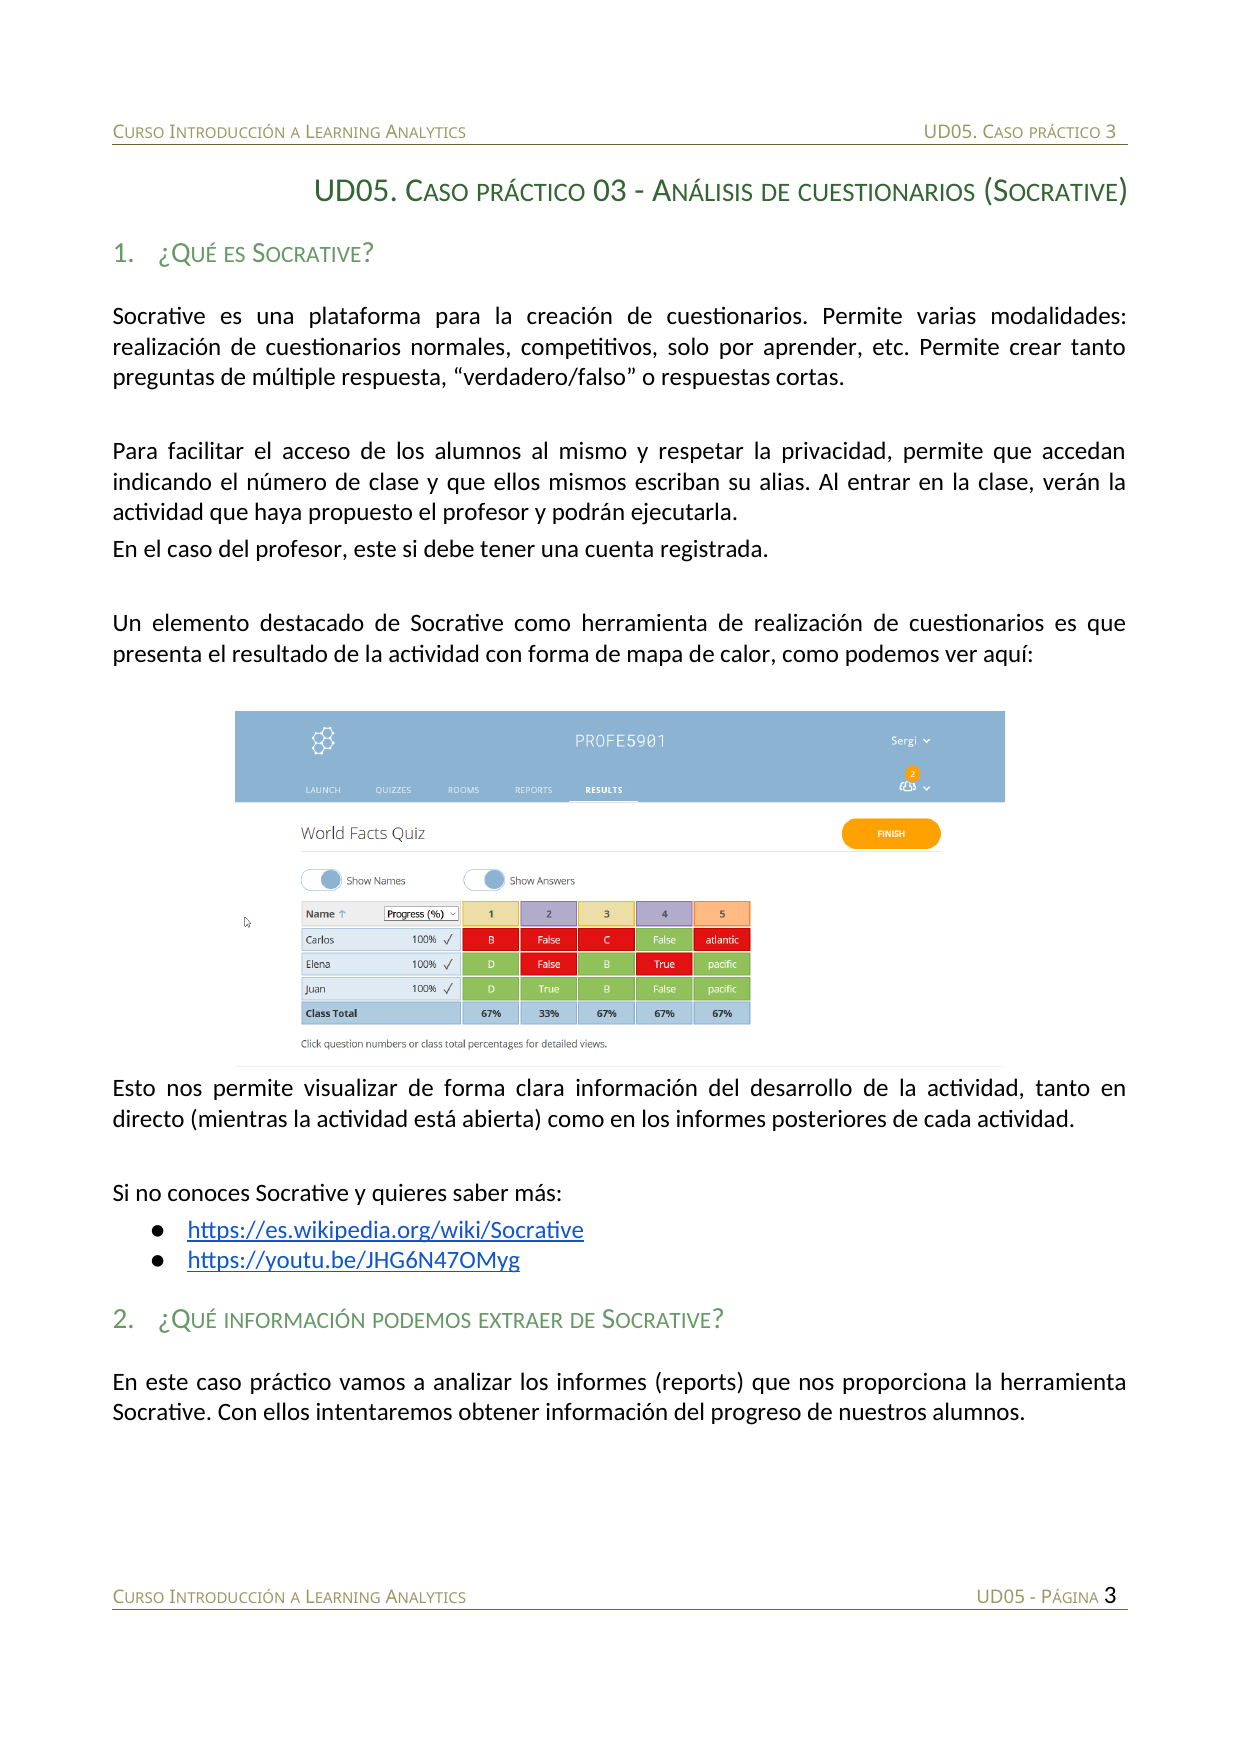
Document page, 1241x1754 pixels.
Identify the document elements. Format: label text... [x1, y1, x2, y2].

text Para facilitar el acceso de los alumnos al mismo y respetar la privacidad, permite que accedan indicando el número de clase y que ellos mismos escriban su alias. Al entrar en la clase, verán la actividad que haya propuesto el profesor y podrán ejecutarla. [112, 435, 1128, 527]
subtitle ¿Qué es Socrative? [112, 234, 1128, 270]
text Un elemento destacado de Socrative como herramienta de realización de cuestionarios es que presenta el resultado de la actividad con forma de mapa de calor, como podemos ver aquí: [112, 607, 1128, 668]
text Socrative es una plataforma para la creación de cuestionarios. Permite varias modalidades: realización de cuestionarios normales, competitivos, solo por aprender, etc. Permite crear tanto preguntas de múltiple respuesta, “verdadero/falso” o respuestas cortas. [112, 300, 1128, 392]
text En este caso práctico vamos a analizar los informes (reports) que nos proporciona la herramienta Socrative. Con ellos intentaremos obtener información del progreso de nuestros alumnos. [112, 1366, 1128, 1427]
list https://es.wikipedia.org/wiki/Socrative [150, 1214, 1128, 1244]
text Si no conoces Socrative y quieres saber más: [112, 1177, 1128, 1208]
list https://youtu.be/JHG6N47OMyg [150, 1244, 1128, 1275]
subtitle ¿Qué información podemos extraer de Socrative? [112, 1300, 1128, 1336]
text En el caso del profesor, este si debe tener una cuenta registrada. [112, 533, 1128, 564]
text Esto nos permite visualizar de forma clara información del desarrollo de la actividad, tanto en directo (mientras la actividad está abierta) como en los informes posteriores de cada actividad. [112, 1073, 1128, 1134]
picture [235, 711, 1006, 1067]
text UD05. Caso práctico 03 - Análisis de cuestionarios (Socrative) [112, 169, 1128, 210]
